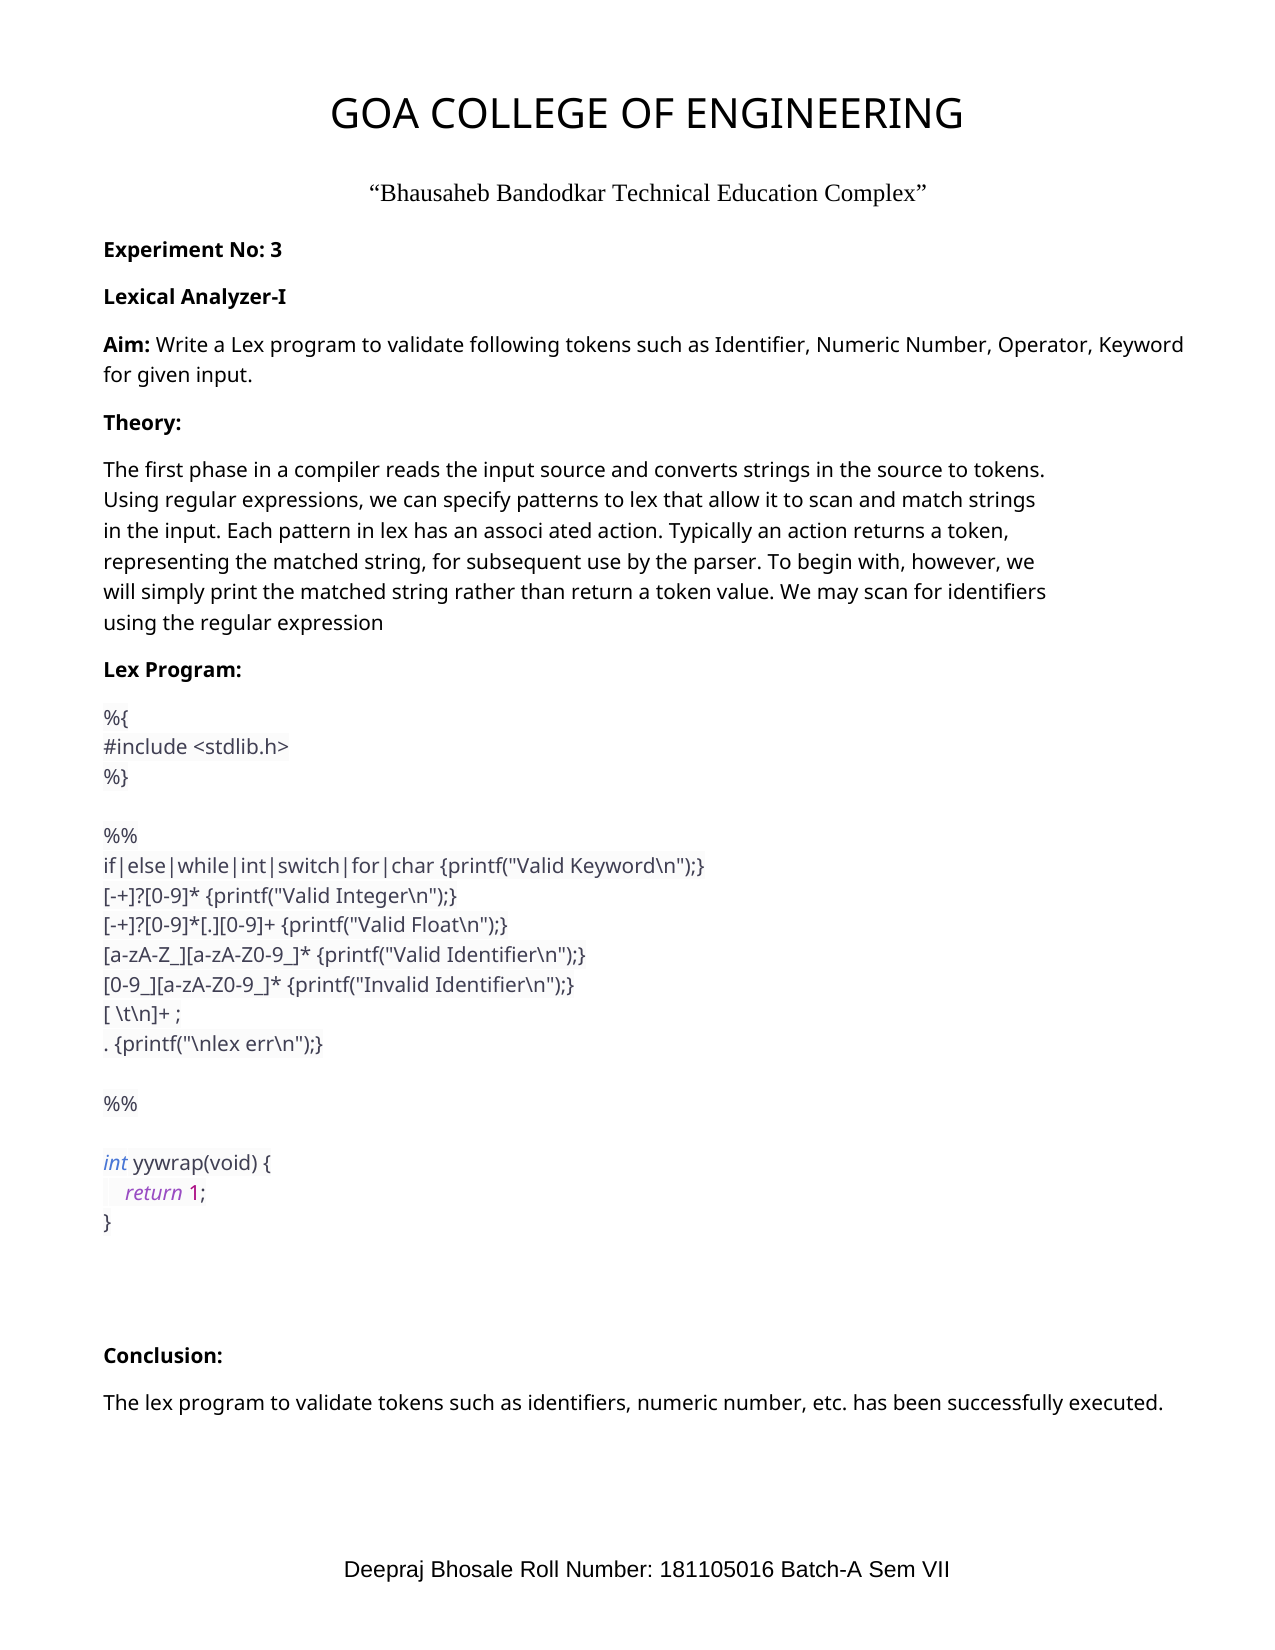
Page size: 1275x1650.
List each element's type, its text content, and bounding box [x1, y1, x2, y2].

text %% [103, 1087, 1191, 1117]
text Conclusion: [103, 1341, 1191, 1370]
text [-+]?[0-9]* {printf("Valid Integer\n");} [103, 879, 1191, 909]
text [0-9_][a-zA-Z0-9_]* {printf("Invalid Identifier\n");} [103, 969, 1191, 998]
text Lexical Analyzer-I [103, 282, 1191, 311]
text } [103, 1206, 1191, 1236]
text The lex program to validate tokens such as identifiers, numeric number, etc. has been successfully executed. [103, 1388, 1191, 1417]
text %{ [103, 703, 1191, 731]
text Aim: Write a Lex program to validate following tokens such as Identifier, Numeric Number, Operator, Keyword for given input. [103, 330, 1191, 389]
text %% [103, 820, 1191, 850]
text if|else|while|int|switch|for|char {printf("Valid Keyword\n");} [103, 850, 1191, 879]
text int yywrap(void) { [103, 1147, 1191, 1176]
text The first phase in a compiler reads the input source and converts strings in the source to tokens. Using regular expressions, we can specify patterns to lex that allow it to scan and match strings in the input. Each pattern in lex has an associ ated action. Typically an action returns a token, representing the matched string, for subsequent use by the parser. To begin with, however, we will simply print the matched string rather than return a token value. We may scan for identifiers using the regular expression [103, 455, 1191, 637]
text Experiment No: 3 [103, 235, 1191, 264]
text #include <stdlib.h> [103, 731, 1191, 761]
text Theory: [103, 408, 1191, 436]
text . {printf("\nlex err\n");} [103, 1028, 1191, 1058]
text [-+]?[0-9]*[.][0-9]+ {printf("Valid Float\n");} [103, 909, 1191, 939]
text [ \t\n]+ ; [103, 998, 1191, 1028]
text %} [103, 761, 1191, 791]
text [a-zA-Z_][a-zA-Z0-9_]* {printf("Valid Identifier\n");} [103, 939, 1191, 969]
text return 1; [103, 1176, 1191, 1206]
text Lex Program: [103, 655, 1191, 684]
